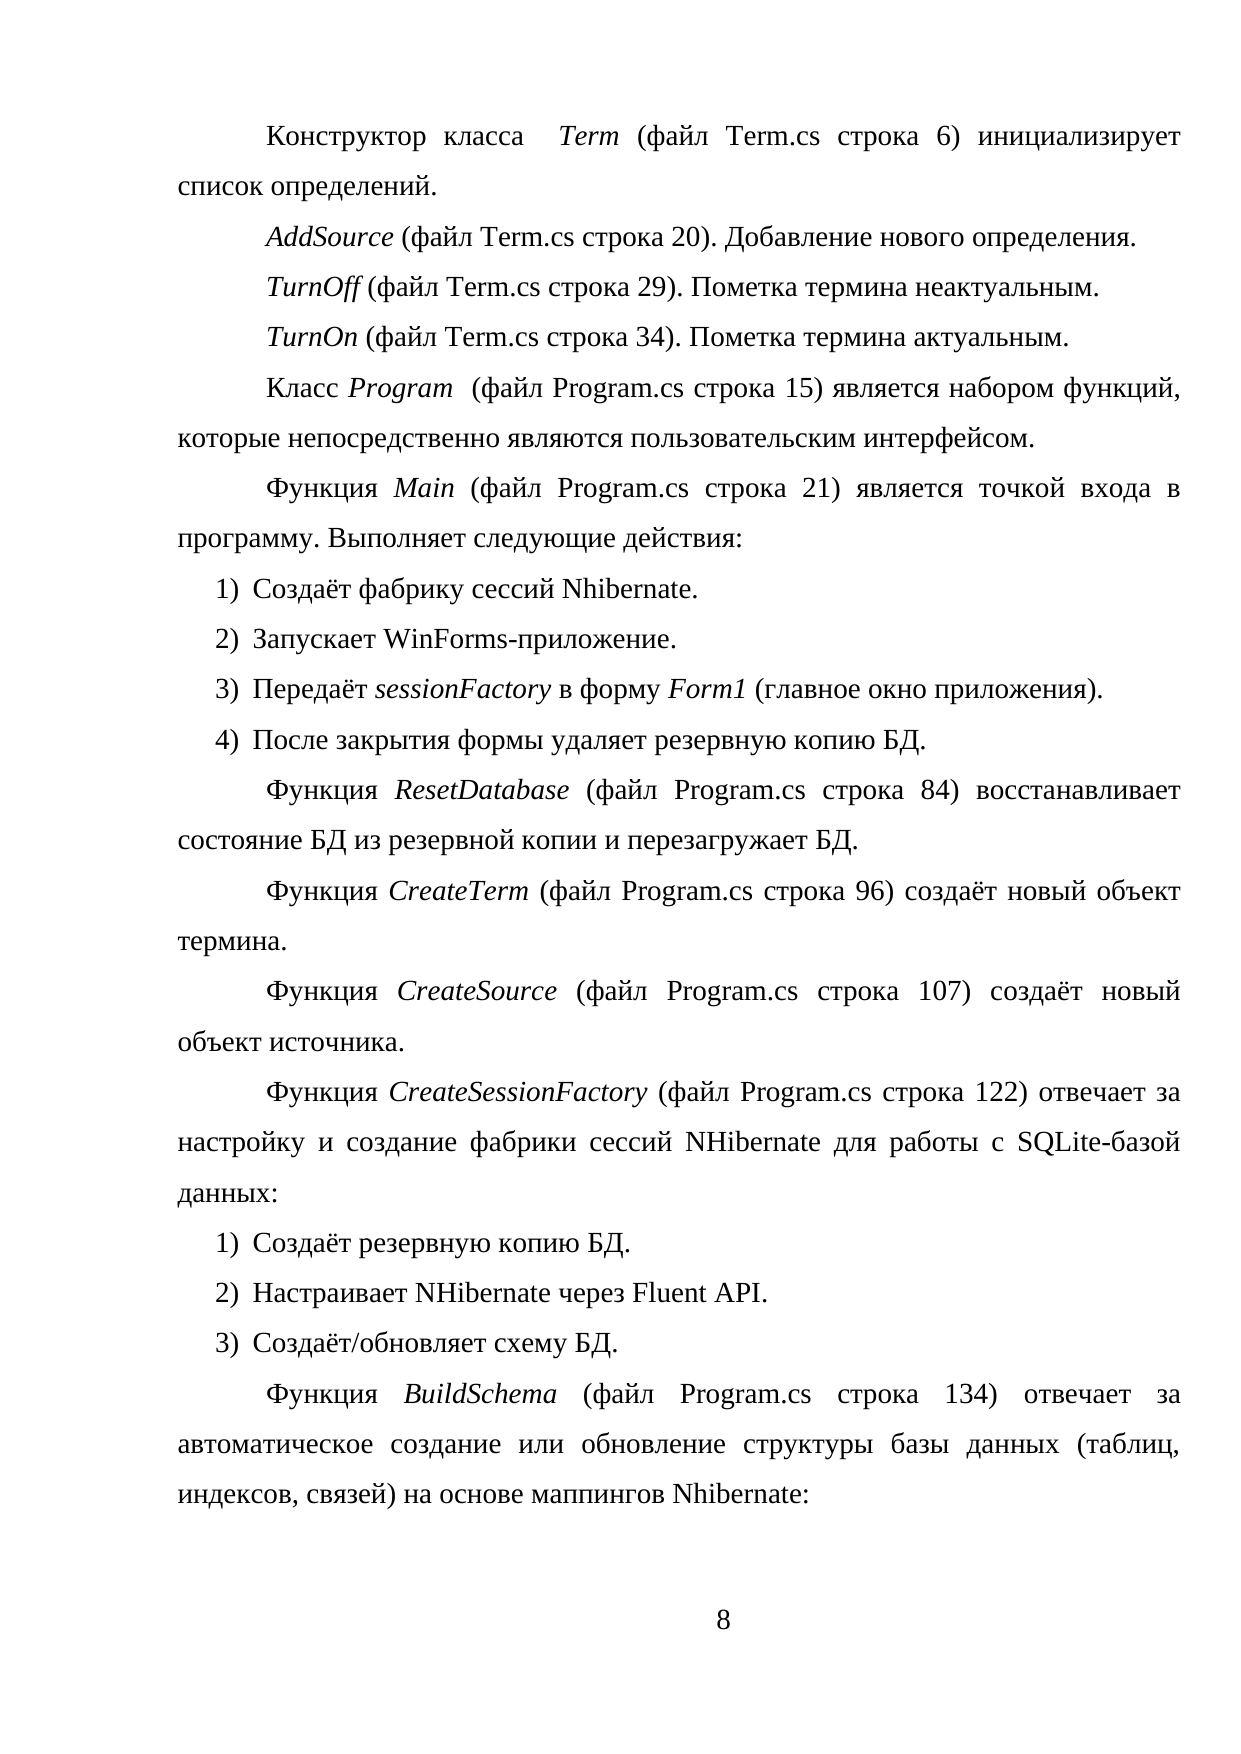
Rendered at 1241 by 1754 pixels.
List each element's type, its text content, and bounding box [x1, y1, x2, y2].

text Функция BuildSchema (файл Program.cs строка 134) отвечает за автоматическое создание или обновление структуры базы данных (таблиц, индексов, связей) на основе маппингов Nhibernate: [177, 1376, 1181, 1510]
text TurnOff (файл Term.cs строка 29). Пометка термина неактуальным. [177, 269, 1181, 303]
list Создаёт/обновляет схему БД. [215, 1326, 1181, 1359]
text Функция ResetDatabase (файл Program.cs строка 84) восстанавливает состояние БД из резервной копии и перезагружает БД. [177, 772, 1181, 856]
text AddSource (файл Term.cs строка 20). Добавление нового определения. [177, 219, 1181, 252]
text Конструктор класса Term (файл Term.cs строка 6) инициализирует список определений. [177, 118, 1181, 202]
text Функция Main (файл Program.cs строка 21) является точкой входа в программу. Выполняет следующие действия: [177, 470, 1181, 554]
list Создаёт резервную копию БД. [215, 1225, 1181, 1258]
text TurnOn (файл Term.cs строка 34). Пометка термина актуальным. [177, 319, 1181, 353]
text Функция CreateTerm (файл Program.cs строка 96) создаёт новый объект термина. [177, 873, 1181, 957]
list После закрытия формы удаляет резервную копию БД. [215, 722, 1181, 755]
text Функция CreateSource (файл Program.cs строка 107) создаёт новый объект источника. [177, 973, 1181, 1057]
list Настраивает NHibernate через Fluent API. [215, 1275, 1181, 1309]
list Создаёт фабрику сессий Nhibernate. [215, 571, 1181, 604]
text Класс Program (файл Program.cs строка 15) является набором функций, которые непосредственно являются пользовательским интерфейсом. [177, 370, 1181, 453]
list Запускает WinForms-приложение. [215, 621, 1181, 655]
text Функция CreateSessionFactory (файл Program.cs строка 122) отвечает за настройку и создание фабрики сессий NHibernate для работы с SQLite-базой данных: [177, 1074, 1181, 1208]
list Передаёт sessionFactory в форму Form1 (главное окно приложения). [215, 672, 1181, 705]
